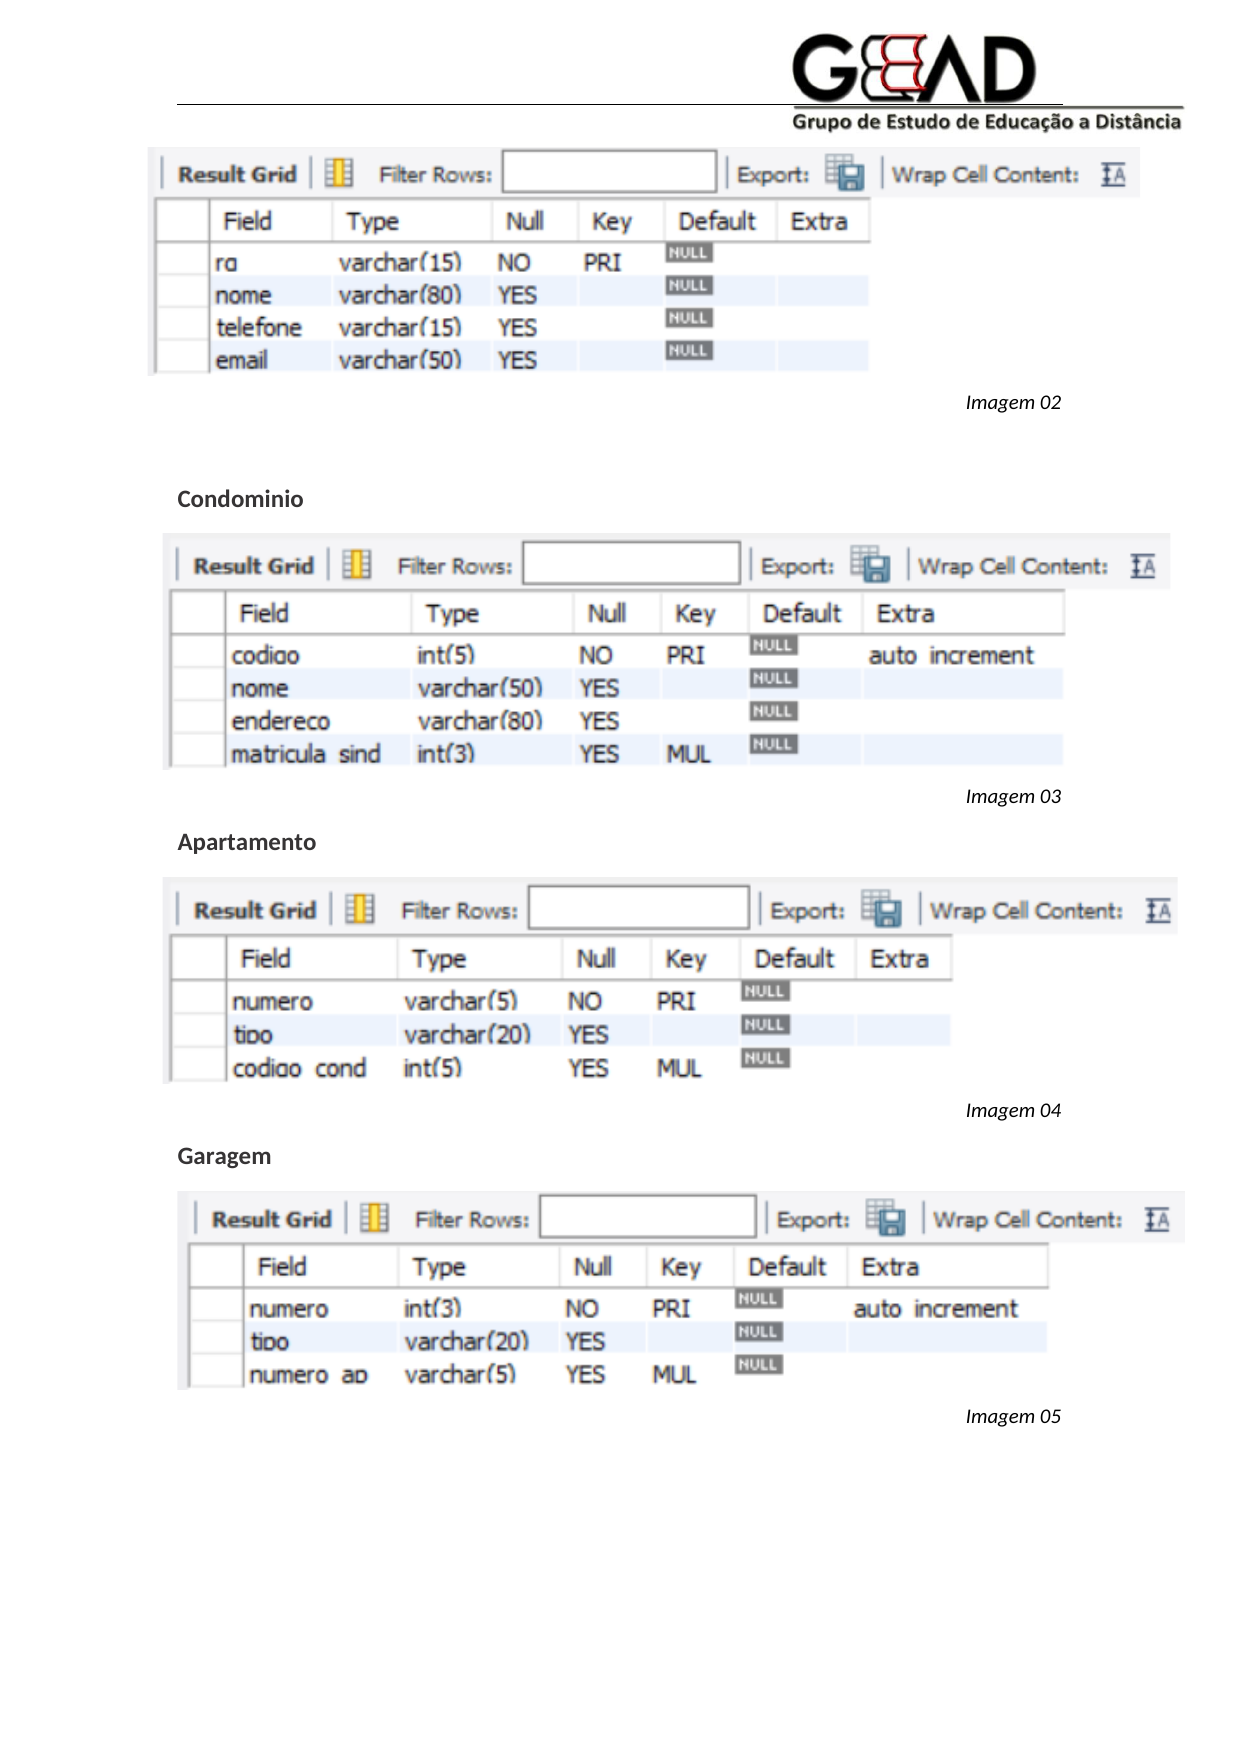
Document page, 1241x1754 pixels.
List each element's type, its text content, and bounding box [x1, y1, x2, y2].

picture [162, 533, 1171, 770]
picture [147, 147, 1141, 376]
text Imagem 04 [177, 1097, 1063, 1123]
text Imagem 03 [177, 783, 1063, 809]
text Garagem [177, 1140, 1063, 1171]
text Imagem 05 [177, 1404, 1063, 1429]
text Imagem 02 [177, 389, 1063, 414]
picture [162, 877, 1178, 1084]
text Apartamento [177, 827, 1063, 857]
picture [177, 1191, 1185, 1390]
text Condominio [177, 483, 1063, 513]
